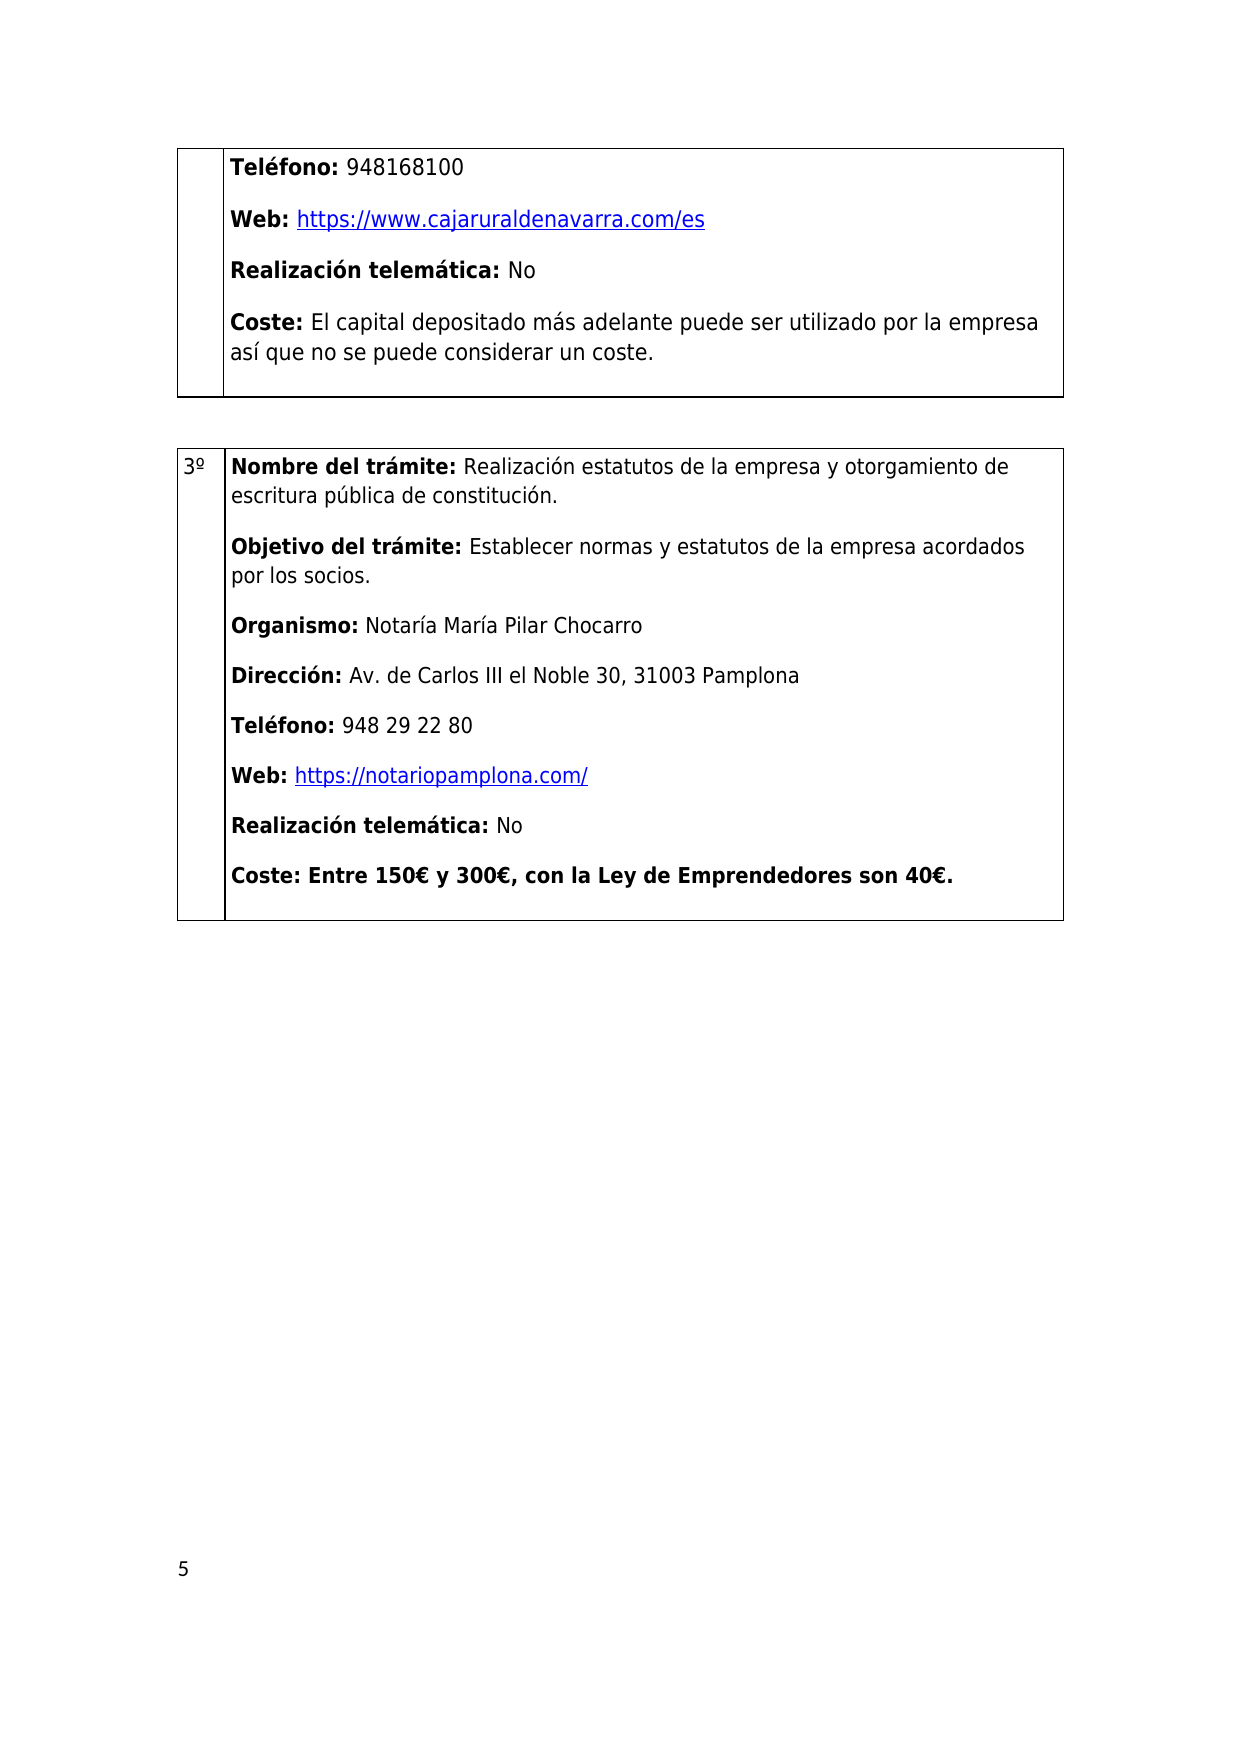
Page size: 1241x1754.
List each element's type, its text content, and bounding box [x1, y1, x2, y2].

table_header Teléfono: 948168100 Web: https://www.cajaruraldenavarra.com/es Realización telemática: No Coste: El capital depositado más adelante puede ser utilizado por la empresa así que no se puede considerar un coste. [224, 149, 1063, 396]
table_header 3º [178, 449, 224, 919]
table_header [178, 149, 223, 396]
table_header Nombre del trámite: Realización estatutos de la empresa y otorgamiento de escritura pública de constitución. Objetivo del trámite: Establecer normas y estatutos de la empresa acordados por los socios. Organismo: Notaría María Pilar Chocarro Dirección: Av. de Carlos III el Noble 30, 31003 Pamplona Teléfono: 948 29 22 80 Web: https://notariopamplona.com/ Realización telemática: No Coste: Entre 150€ y 300€, con la Ley de Emprendedores son 40€. [226, 449, 1063, 919]
